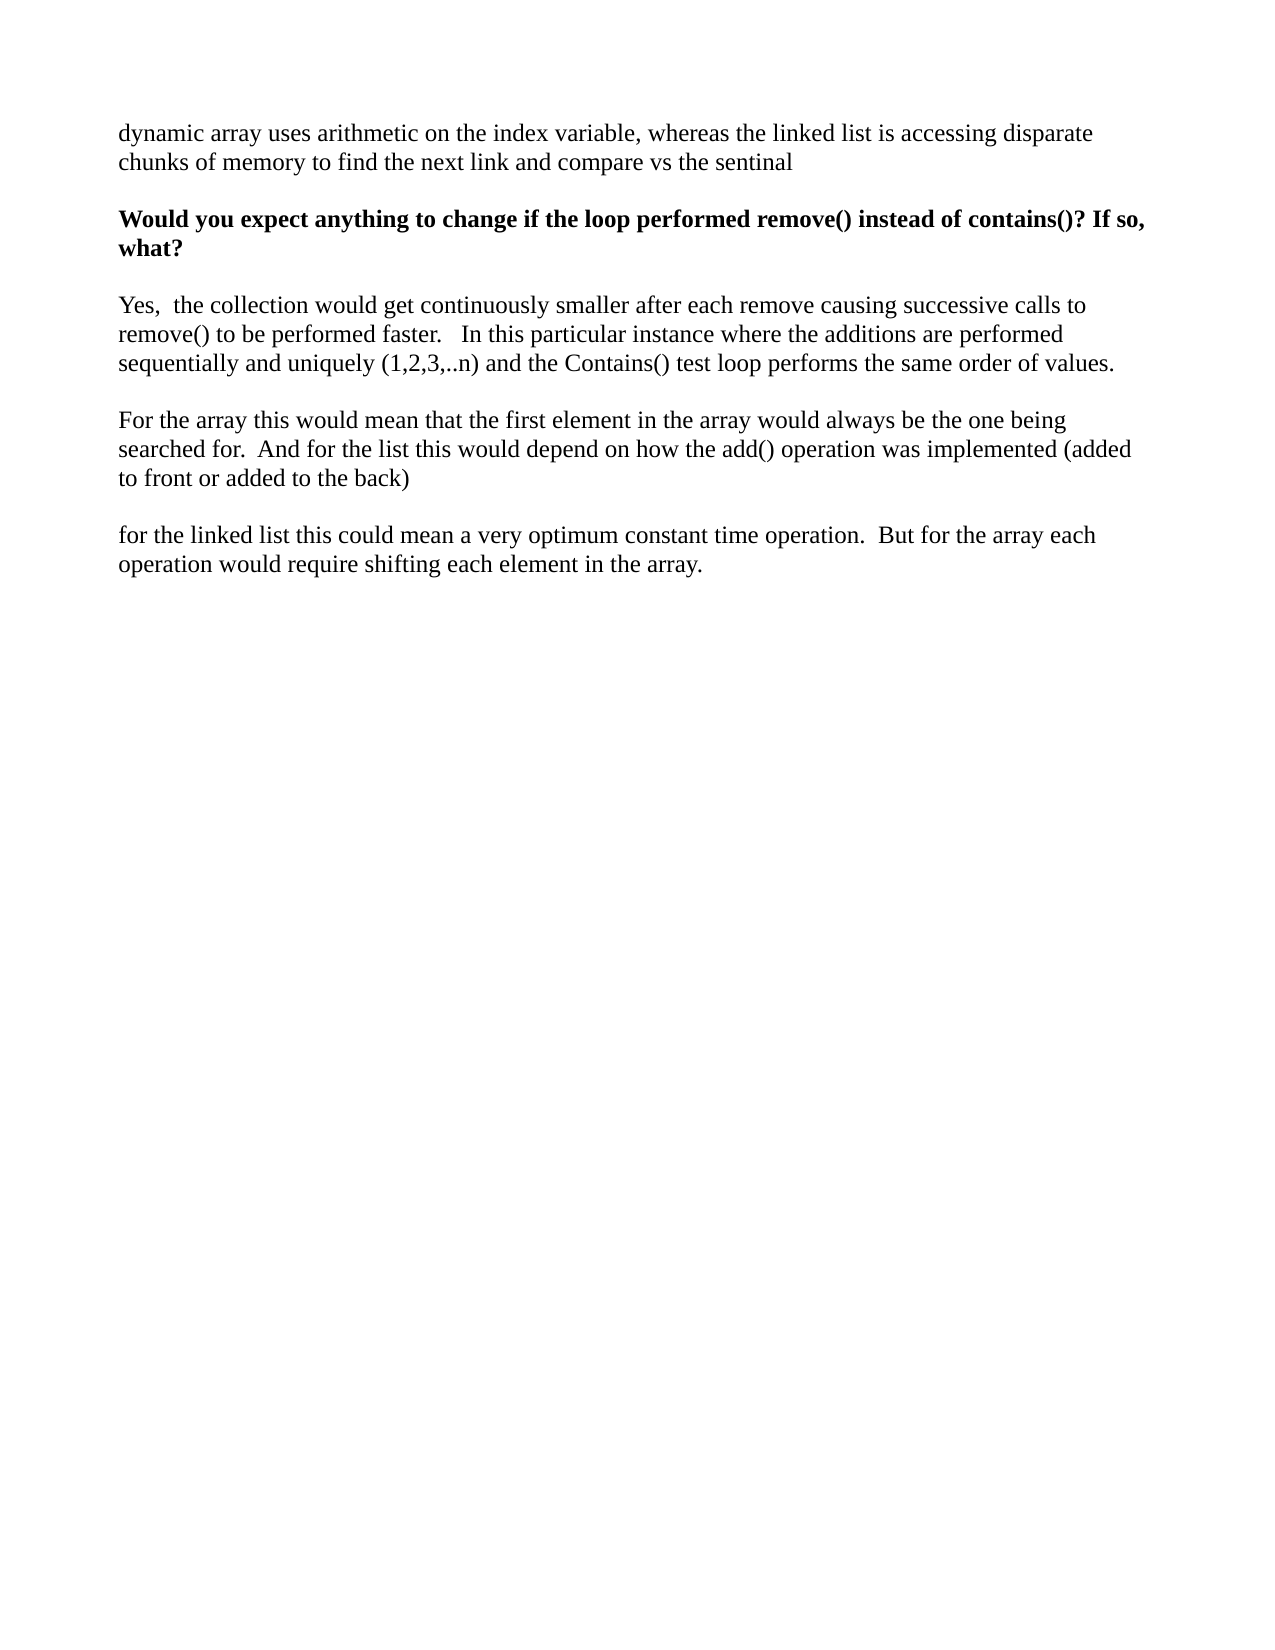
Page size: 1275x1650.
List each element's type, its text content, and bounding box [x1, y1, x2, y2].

text for the linked list this could mean a very optimum constant time operation. But for the array each operation would require shifting each element in the array. [118, 521, 1157, 578]
text For the array this would mean that the first element in the array would always be the one being searched for. And for the list this would depend on how the add() operation was implemented (added to front or added to the back) [118, 406, 1157, 492]
text Would you expect anything to change if the loop performed remove() instead of contains()? If so, what? [118, 204, 1157, 262]
text dynamic array uses arithmetic on the index variable, whereas the linked list is accessing disparate chunks of memory to find the next link and compare vs the sentinal [118, 118, 1157, 176]
text Yes, the collection would get continuously smaller after each remove causing successive calls to remove() to be performed faster. In this particular instance where the additions are performed sequentially and uniquely (1,2,3,..n) and the Contains() test loop performs the same order of values. [118, 291, 1157, 377]
